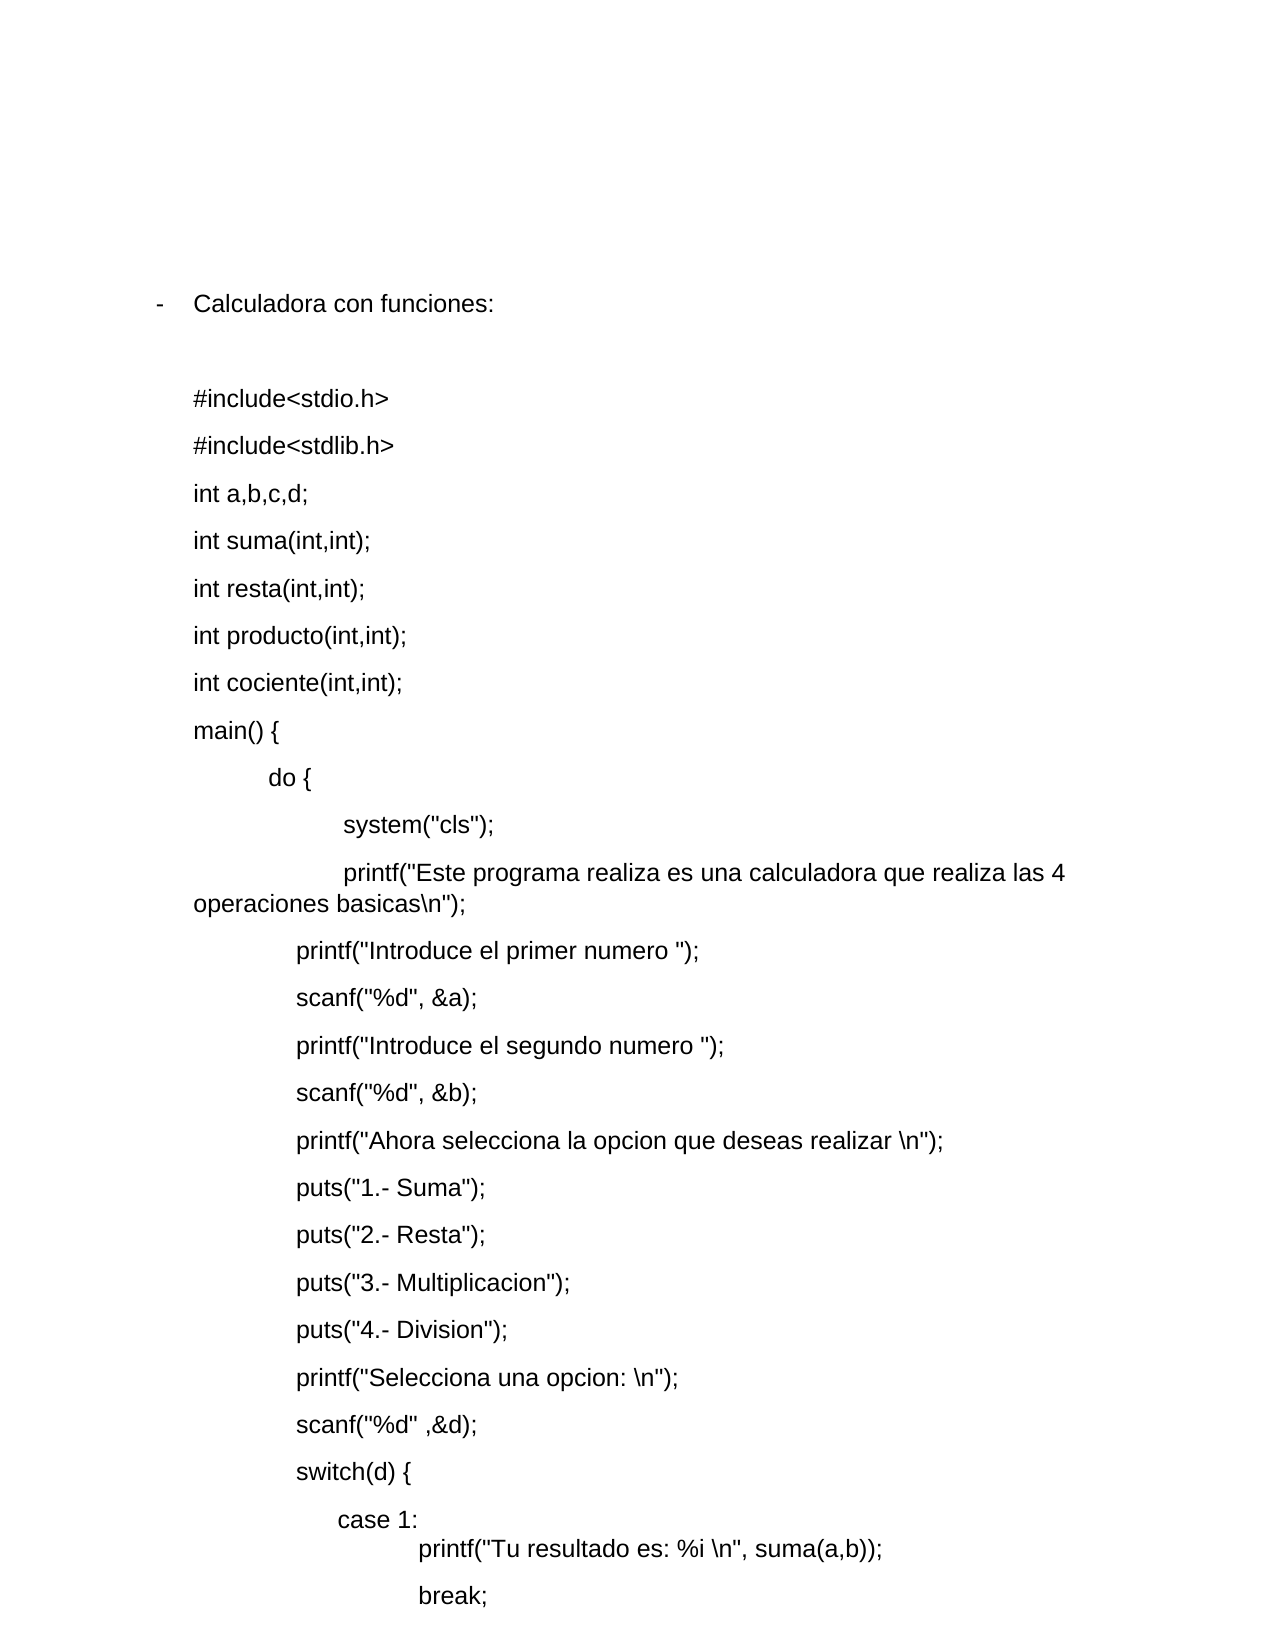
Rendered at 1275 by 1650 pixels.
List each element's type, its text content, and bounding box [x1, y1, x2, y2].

list scanf("%d", &b); [193, 1078, 1205, 1107]
list puts("4.- Division"); [193, 1315, 1205, 1344]
list break; [193, 1581, 1205, 1610]
list switch(d) { [193, 1457, 1205, 1486]
list puts("2.- Resta"); [193, 1220, 1205, 1249]
list int cociente(int,int); [193, 668, 1205, 697]
list printf("Ahora selecciona la opcion que deseas realizar \n"); [193, 1126, 1205, 1154]
list scanf("%d", &a); [193, 983, 1205, 1012]
list main() { [193, 716, 1205, 744]
list puts("1.- Suma"); [193, 1173, 1205, 1202]
list scanf("%d" ,&d); [193, 1410, 1205, 1439]
list printf("Introduce el primer numero "); [193, 936, 1205, 965]
list int a,b,c,d; [193, 479, 1205, 507]
list system("cls"); [193, 811, 1205, 839]
list printf("Tu resultado es: %i \n", suma(a,b)); [193, 1533, 1205, 1562]
list printf("Este programa realiza es una calculadora que realiza las 4 operaciones basicas\n"); [193, 858, 1205, 917]
list #include<stdlib.h> [193, 431, 1205, 460]
list int producto(int,int); [193, 621, 1205, 650]
list Calculadora con funciones: [156, 289, 1205, 318]
list #include<stdio.h> [193, 384, 1205, 413]
list do { [193, 763, 1205, 792]
list puts("3.- Multiplicacion"); [193, 1268, 1205, 1297]
list printf("Selecciona una opcion: \n"); [193, 1363, 1205, 1391]
list printf("Introduce el segundo numero "); [193, 1031, 1205, 1059]
text case 1: [118, 1505, 1205, 1533]
list int suma(int,int); [193, 526, 1205, 555]
list int resta(int,int); [193, 573, 1205, 602]
